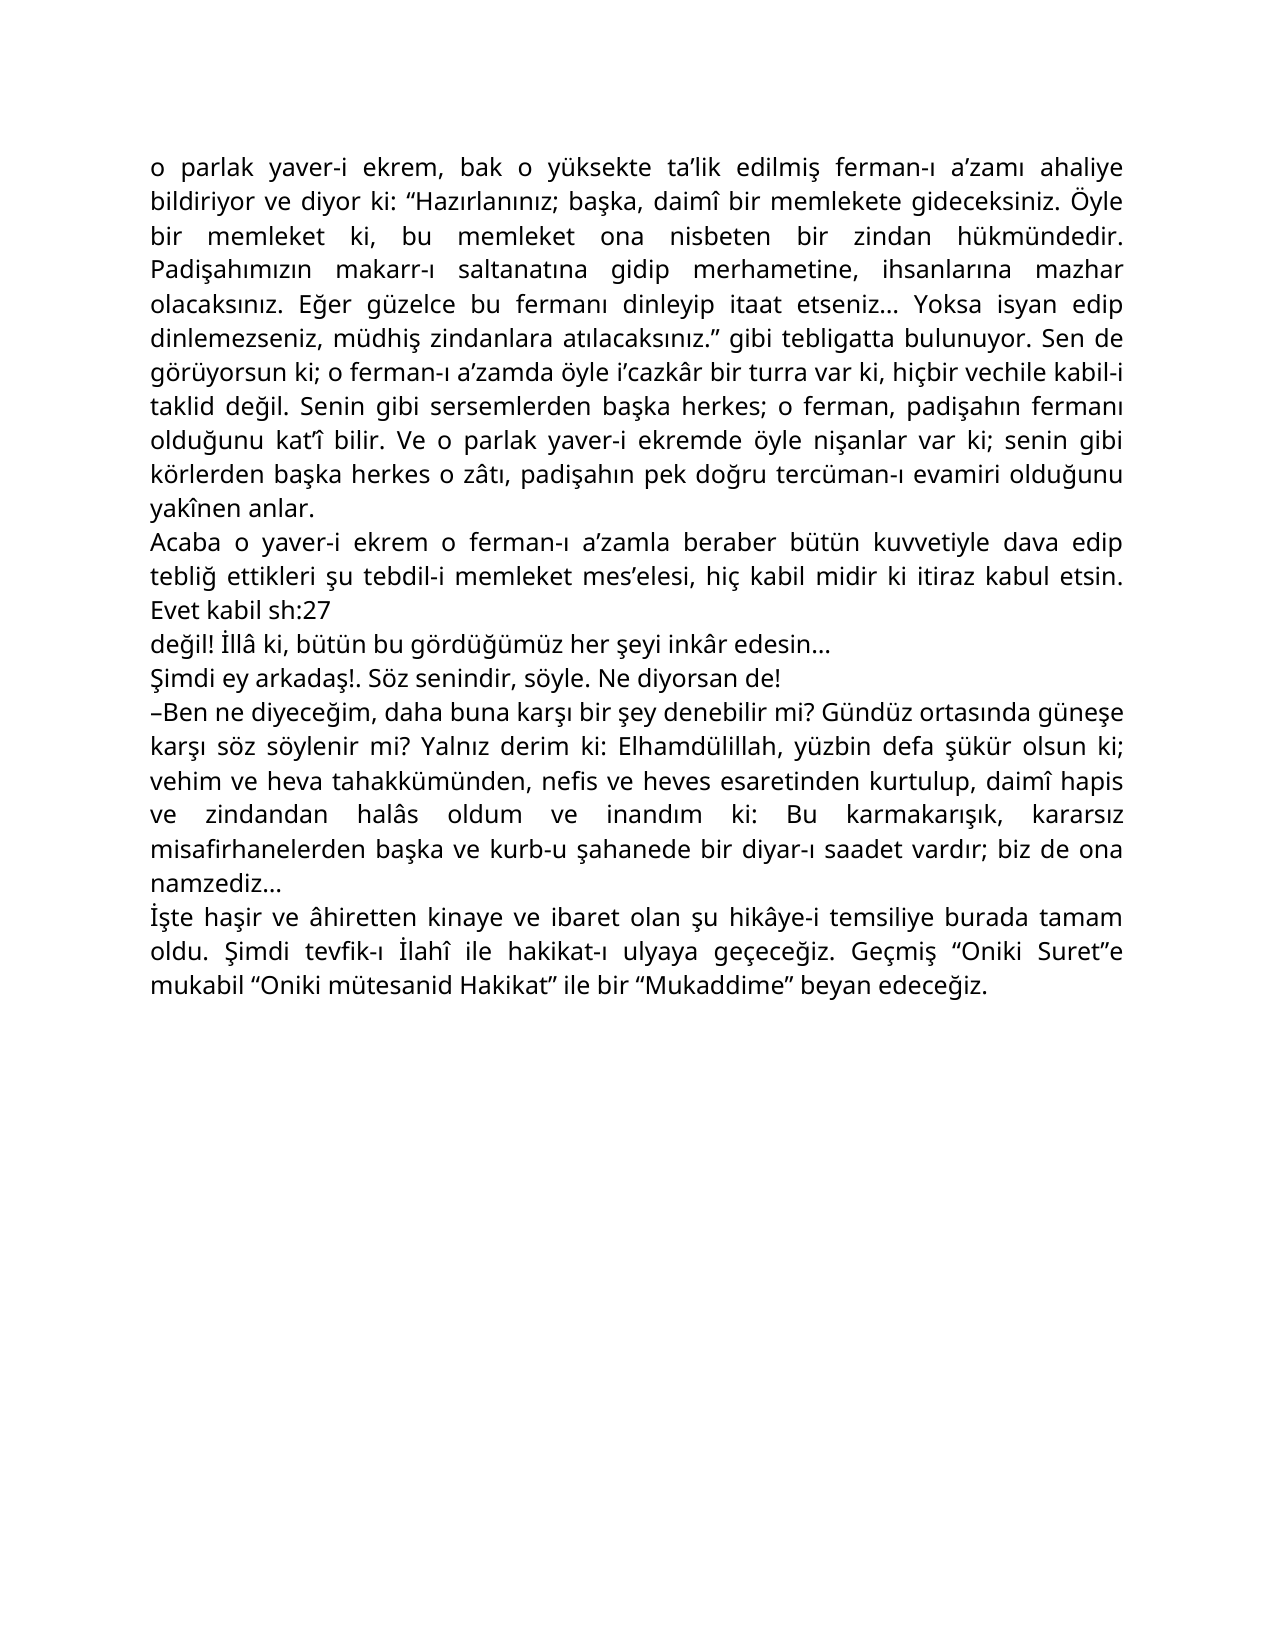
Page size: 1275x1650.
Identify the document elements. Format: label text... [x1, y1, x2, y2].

text değil! İllâ ki, bütün bu gördüğümüz her şeyi inkâr edesin… [150, 627, 1125, 661]
text Şimdi ey arkadaş!. Söz senindir, söyle. Ne diyorsan de! [150, 661, 1125, 695]
text –Ben ne diyeceğim, daha buna karşı bir şey denebilir mi? Gündüz ortasında güneşe karşı söz söylenir mi? Yalnız derim ki: Elhamdülillah, yüzbin defa şükür olsun ki; vehim ve heva tahakkümünden, nefis ve heves esaretinden kurtulup, daimî hapis ve zindandan halâs oldum ve inandım ki: Bu karmakarışık, kararsız misafirhanelerden başka ve kurb-u şahanede bir diyar-ı saadet vardır; biz de ona namzediz… [150, 695, 1125, 899]
text o parlak yaver-i ekrem, bak o yüksekte ta’lik edilmiş ferman-ı a’zamı ahaliye bildiriyor ve diyor ki: “Hazırlanınız; başka, daimî bir memlekete gideceksiniz. Öyle bir memleket ki, bu memleket ona nisbeten bir zindan hükmündedir. Padişahımızın makarr-ı saltanatına gidip merhametine, ihsanlarına mazhar olacaksınız. Eğer güzelce bu fermanı dinleyip itaat etseniz… Yoksa isyan edip dinlemezseniz, müdhiş zindanlara atılacaksınız.” gibi tebligatta bulunuyor. Sen de görüyorsun ki; o ferman-ı a’zamda öyle i’cazkâr bir turra var ki, hiçbir vechile kabil-i taklid değil. Senin gibi sersemlerden başka herkes; o ferman, padişahın fermanı olduğunu kat’î bilir. Ve o parlak yaver-i ekremde öyle nişanlar var ki; senin gibi körlerden başka herkes o zâtı, padişahın pek doğru tercüman-ı evamiri olduğunu yakînen anlar. [150, 150, 1125, 525]
text Acaba o yaver-i ekrem o ferman-ı a’zamla beraber bütün kuvvetiyle dava edip tebliğ ettikleri şu tebdil-i memleket mes’elesi, hiç kabil midir ki itiraz kabul etsin. Evet kabil sh:27 [150, 525, 1125, 627]
text İşte haşir ve âhiretten kinaye ve ibaret olan şu hikâye-i temsiliye burada tamam oldu. Şimdi tevfik-ı İlahî ile hakikat-ı ulyaya geçeceğiz. Geçmiş “Oniki Suret”e mukabil “Oniki mütesanid Hakikat” ile bir “Mukaddime” beyan edeceğiz. [150, 899, 1125, 1002]
